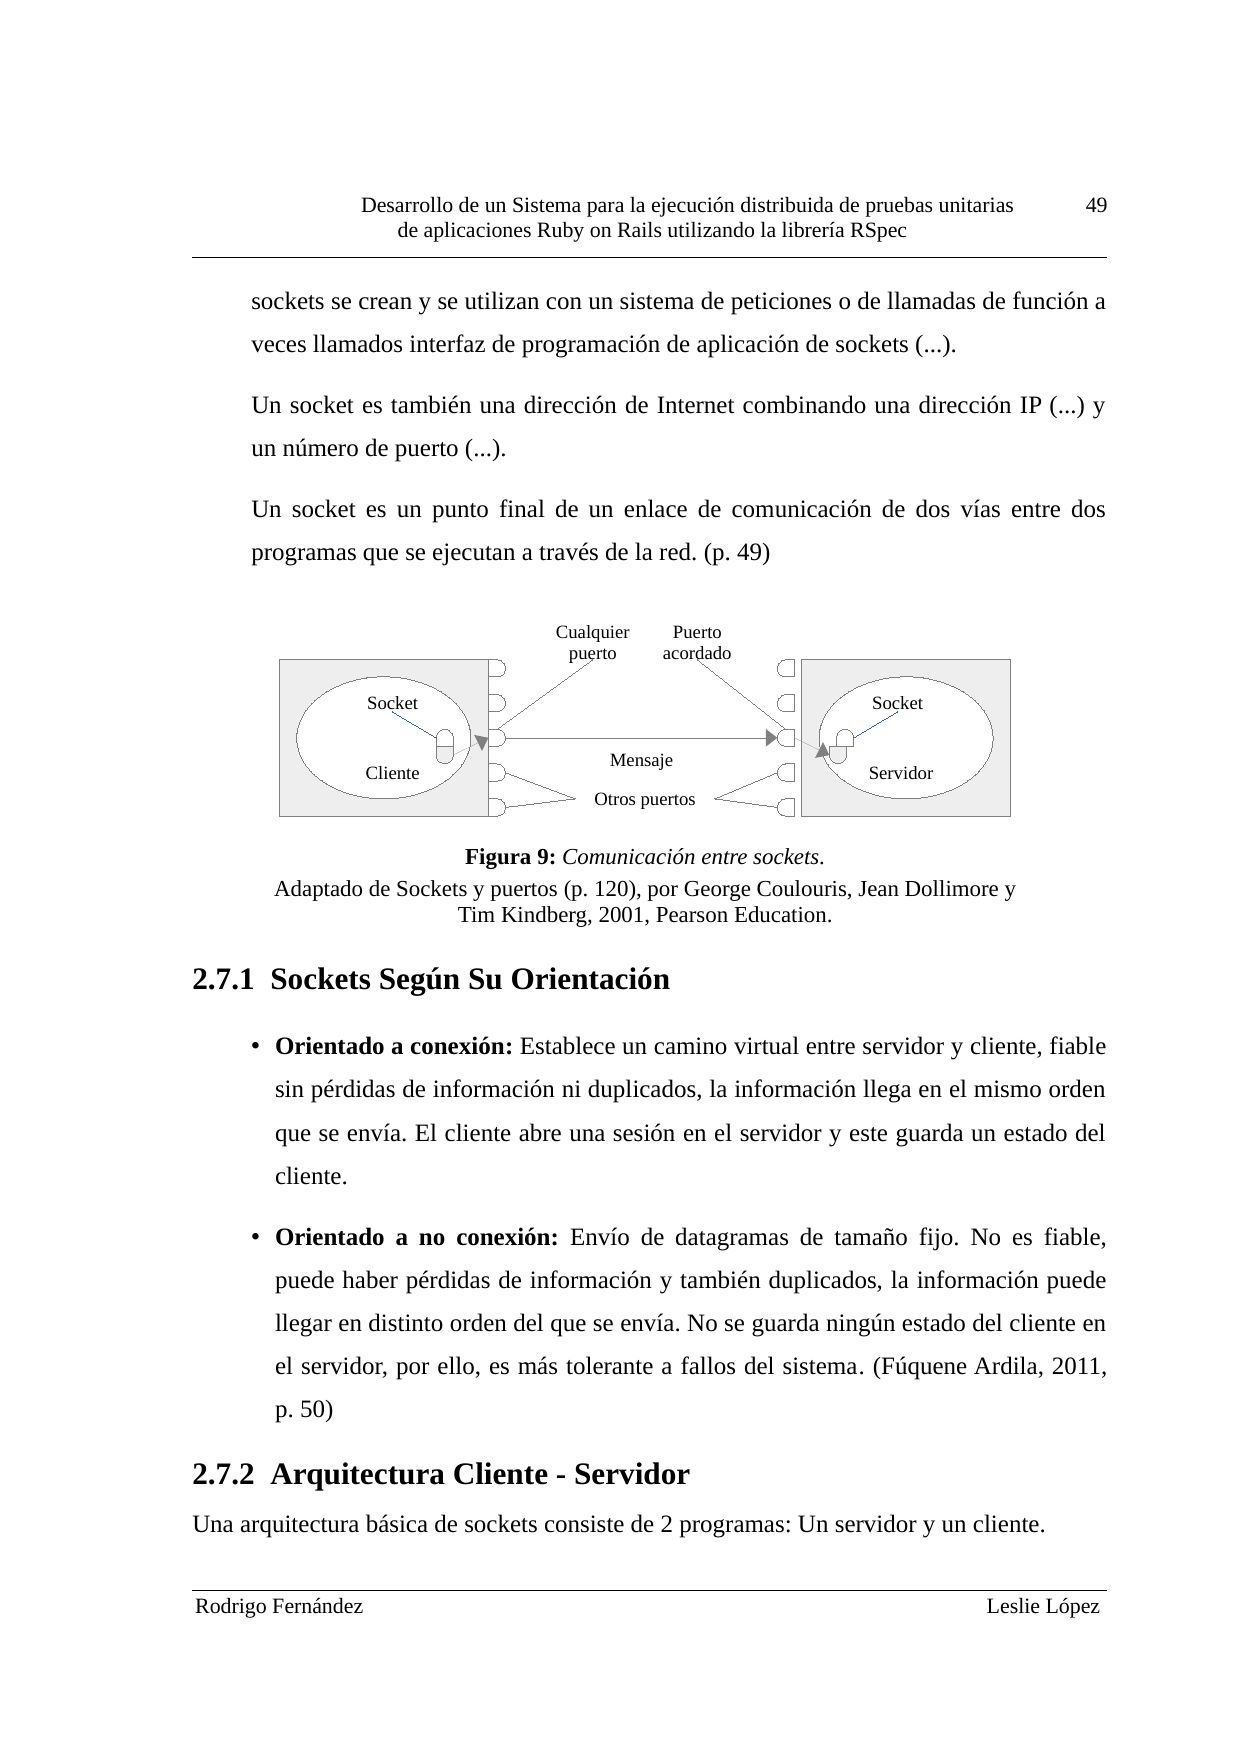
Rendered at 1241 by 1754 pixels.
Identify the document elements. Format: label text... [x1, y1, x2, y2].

subtitle Arquitectura cliente - servidor [192, 1455, 1107, 1491]
text sockets se crean y se utilizan con un sistema de peticiones o de llamadas de función a veces llamados interfaz de programación de aplicación de sockets (...). [251, 286, 1107, 358]
subtitle Sockets según su orientación [192, 960, 1107, 996]
text Figura 9: Comunicación entre sockets. [257, 843, 1033, 869]
text Un socket es también una dirección de Internet combinando una dirección IP (...) y un número de puerto (...). [251, 390, 1107, 462]
list Orientado a no conexión: Envío de datagramas de tamaño fijo. No es fiable, puede haber pérdidas de información y también duplicados, la información puede llegar en distinto orden del que se envía. No se guarda ningún estado del cliente en el servidor, por ello, es más tolerante a fallos del sistema. (Fúquene Ardila, 2011, p. 50)⁠ [251, 1222, 1107, 1423]
text Una arquitectura básica de sockets consiste de 2 programas: Un servidor y un cliente. [192, 1509, 1107, 1537]
list Orientado a conexión: Establece un camino virtual entre servidor y cliente, fiable sin pérdidas de información ni duplicados, la información llega en el mismo orden que se envía. El cliente abre una sesión en el servidor y este guarda un estado del cliente. [251, 1031, 1107, 1189]
text Un socket es un punto final de un enlace de comunicación de dos vías entre dos programas que se ejecutan a través de la red. (p. 49) [251, 494, 1107, 566]
text Adaptado de Sockets y puertos (p. 120), por George Coulouris, Jean Dollimore y Tim Kindberg, 2001, Pearson Education. [257, 875, 1033, 928]
